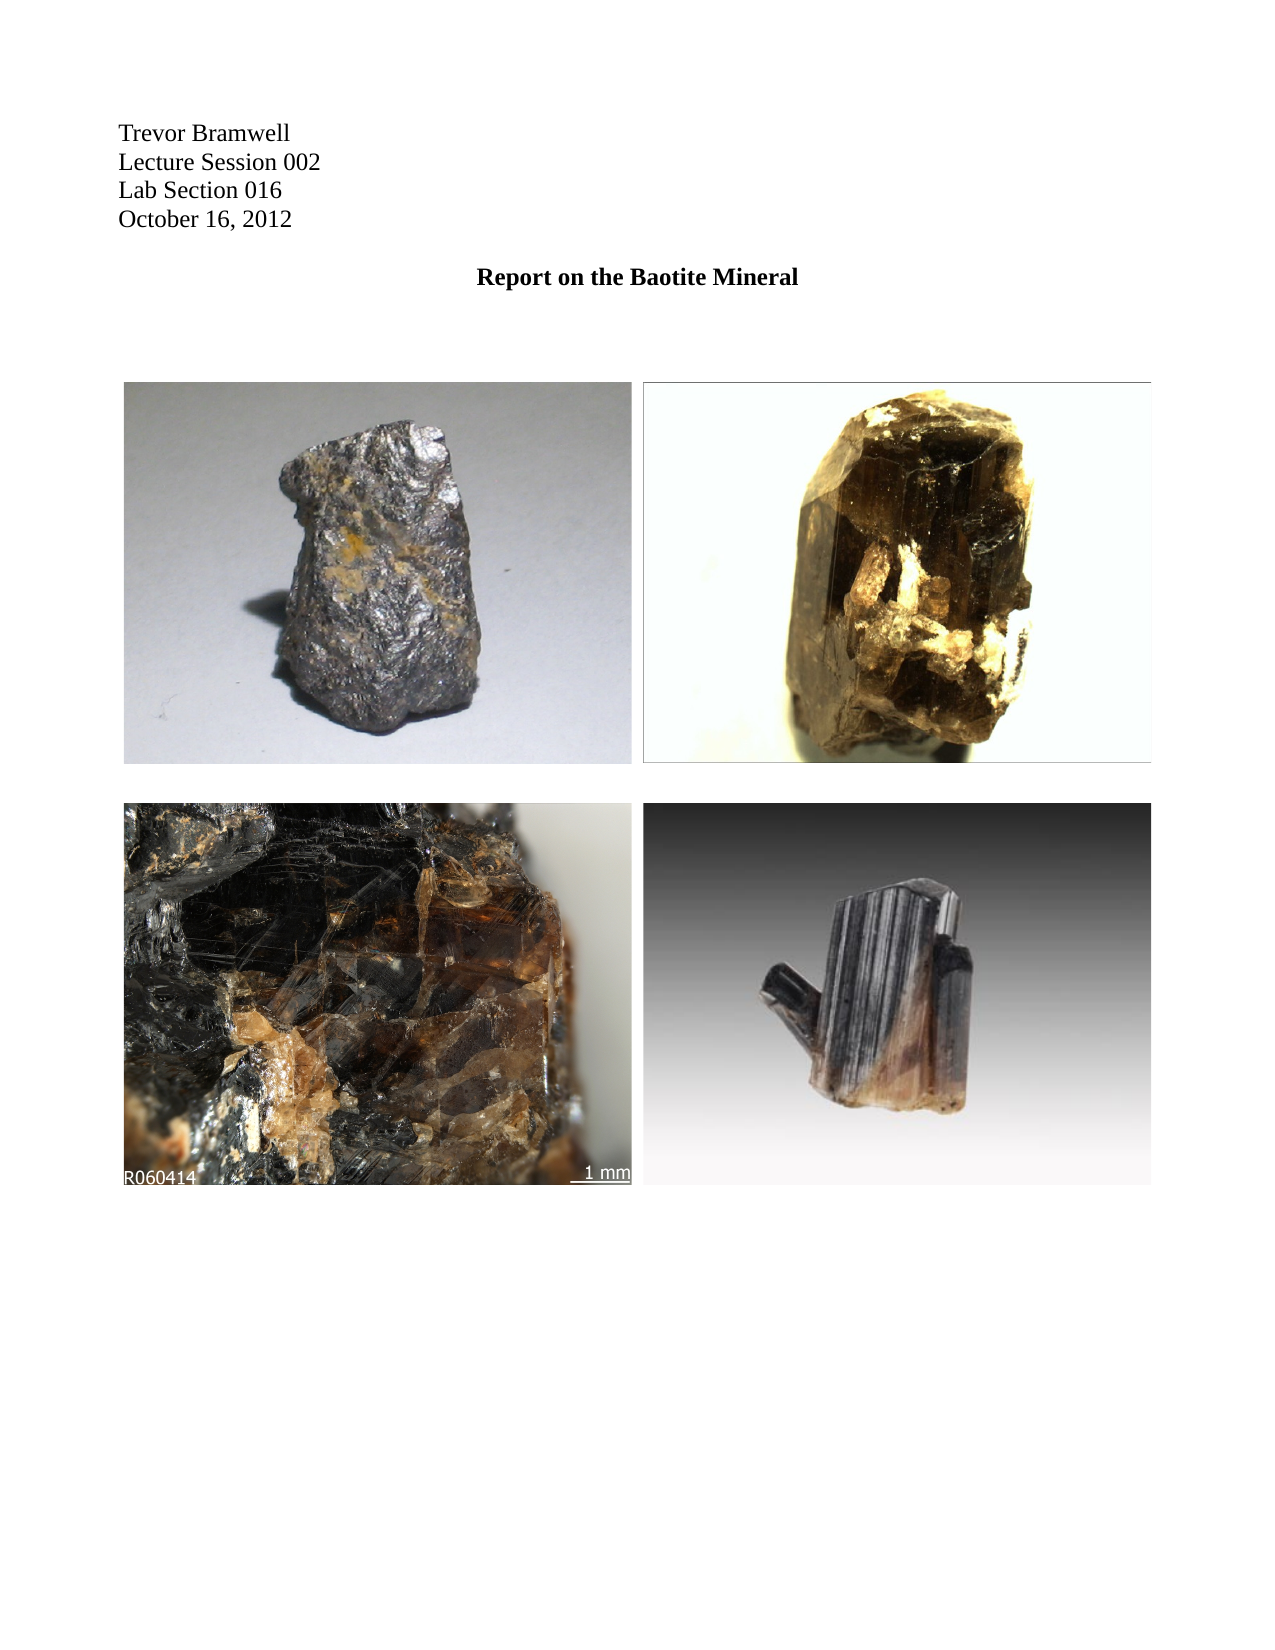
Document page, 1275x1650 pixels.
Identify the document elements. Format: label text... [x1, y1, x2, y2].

table_header [118, 377, 637, 763]
text Lab Section 016 [118, 176, 1157, 204]
text Report on the Baotite Mineral [118, 262, 1157, 291]
text Lecture Session 002 [118, 147, 1157, 176]
text October 16, 2012 [118, 204, 1157, 233]
table_header [638, 377, 1157, 798]
picture [123, 382, 632, 764]
picture [123, 803, 632, 1185]
table_cell [638, 798, 1157, 1219]
table_cell [118, 798, 637, 1184]
table_cell [118, 1185, 637, 1219]
picture [643, 803, 1152, 1185]
table_header [118, 764, 637, 798]
text Trevor Bramwell [118, 118, 1157, 147]
picture [643, 382, 1152, 763]
